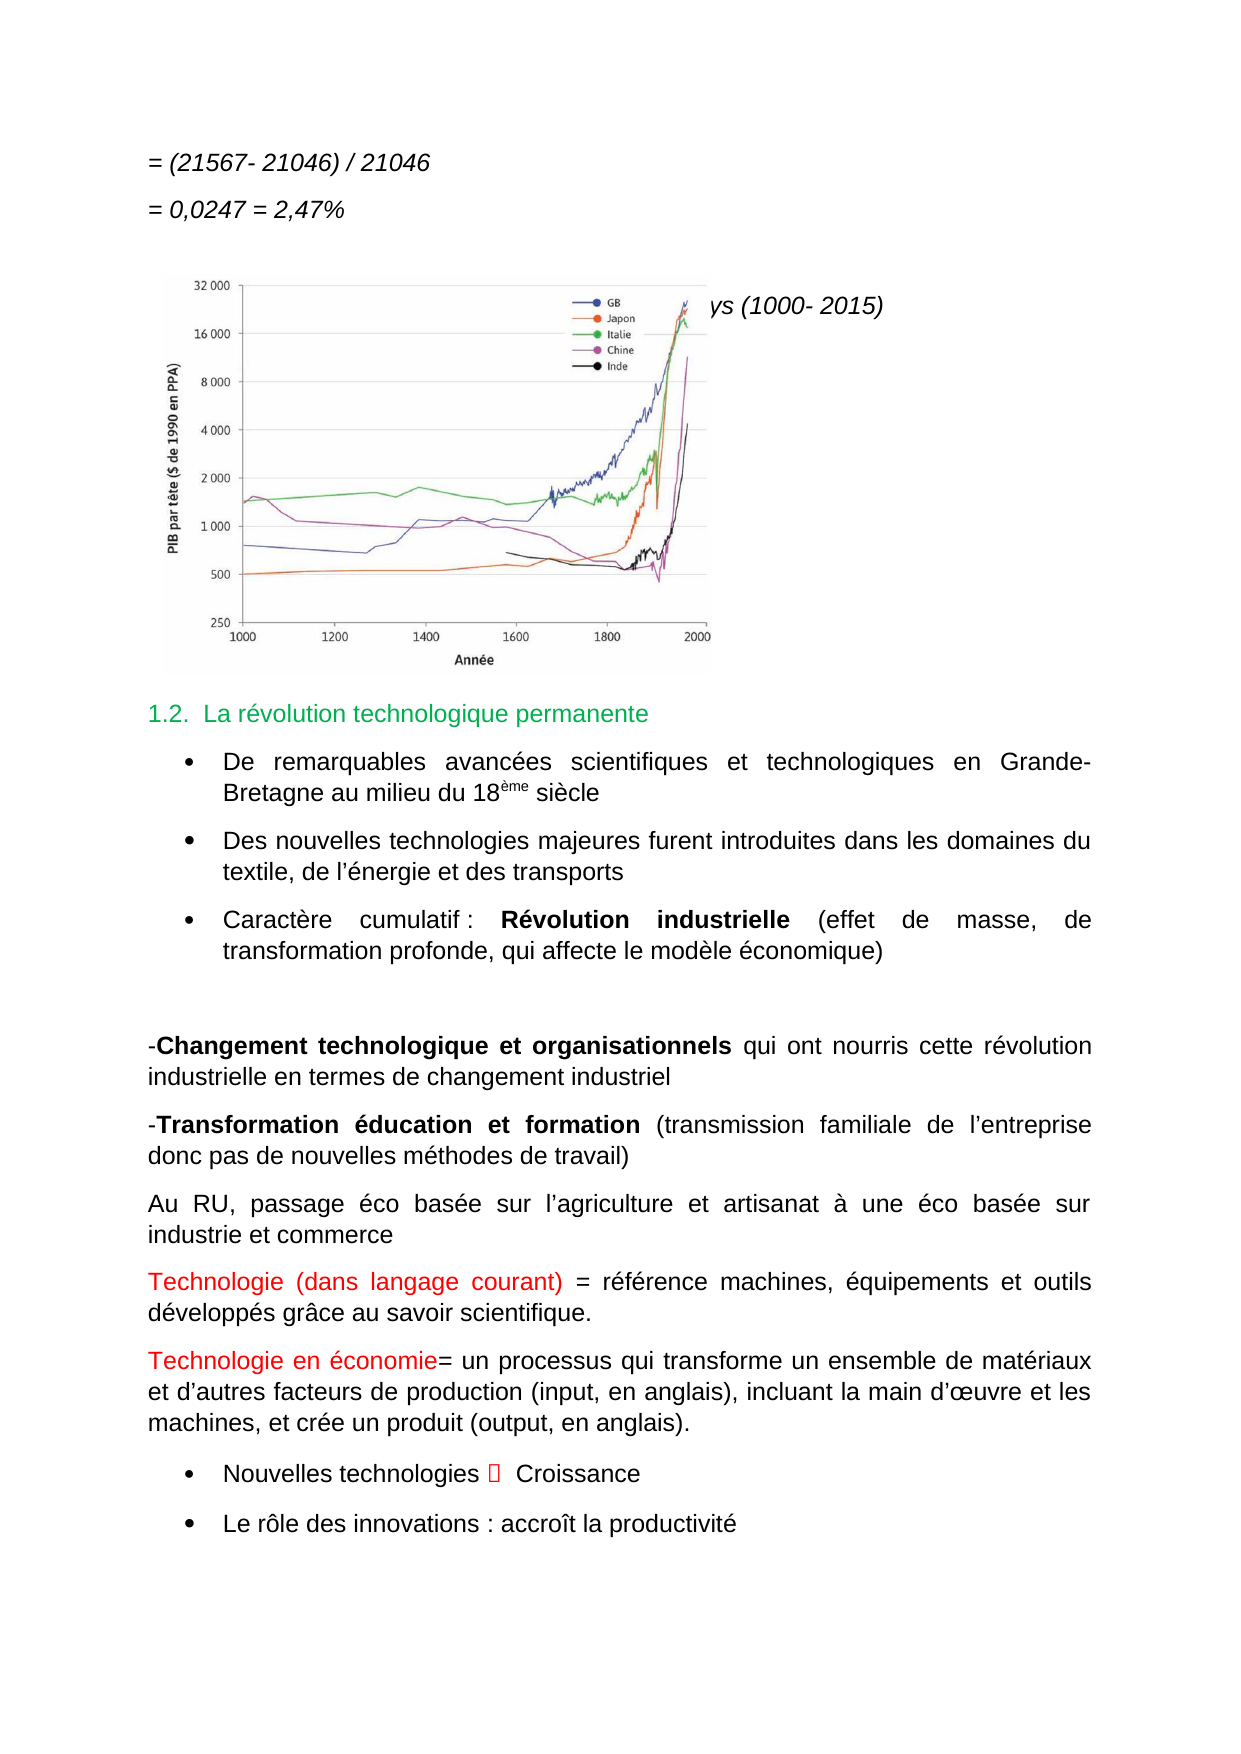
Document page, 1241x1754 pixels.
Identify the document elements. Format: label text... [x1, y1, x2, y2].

text = (21567- 21046) / 21046 [148, 148, 1093, 176]
list Des nouvelles technologies majeures furent introduites dans les domaines du textile, de l’énergie et des transports [185, 826, 1093, 886]
text Au RU, passage éco basée sur l’agriculture et artisanat à une éco basée sur industrie et commerce [148, 1188, 1093, 1248]
text -Changement technologique et organisationnels qui ont nourris cette révolution industrielle en termes de changement industriel [148, 1031, 1093, 1091]
list Nouvelles technologies  Croissance [185, 1456, 1093, 1490]
list De remarquables avancées scientifiques et technologiques en Grande-Bretagne au milieu du 18ème siècle [185, 747, 1093, 807]
text 1.2. La révolution technologique permanente [148, 699, 1093, 728]
text = 0,0247 = 2,47% [148, 195, 1093, 224]
list Caractère cumulatif : Révolution industrielle (effet de masse, de transformation profonde, qui affecte le modèle économique) [185, 904, 1093, 964]
text Technologie (dans langage courant) = référence machines, équipements et outils développés grâce au savoir scientifique. [148, 1267, 1093, 1327]
text Technologie en économie= un processus qui transforme un ensemble de matériaux et d’autres facteurs de production (input, en anglais), incluant la main d’œuvre et les machines, et crée un produit (output, en anglais). [148, 1346, 1093, 1437]
list Le rôle des innovations : accroît la productivité [185, 1509, 1093, 1538]
text -Transformation éducation et formation (transmission familiale de l’entreprise donc pas de nouvelles méthodes de travail) [148, 1110, 1093, 1169]
text Les niveaux de vie dans cinq pays (1000- 2015) [712, 291, 1093, 319]
